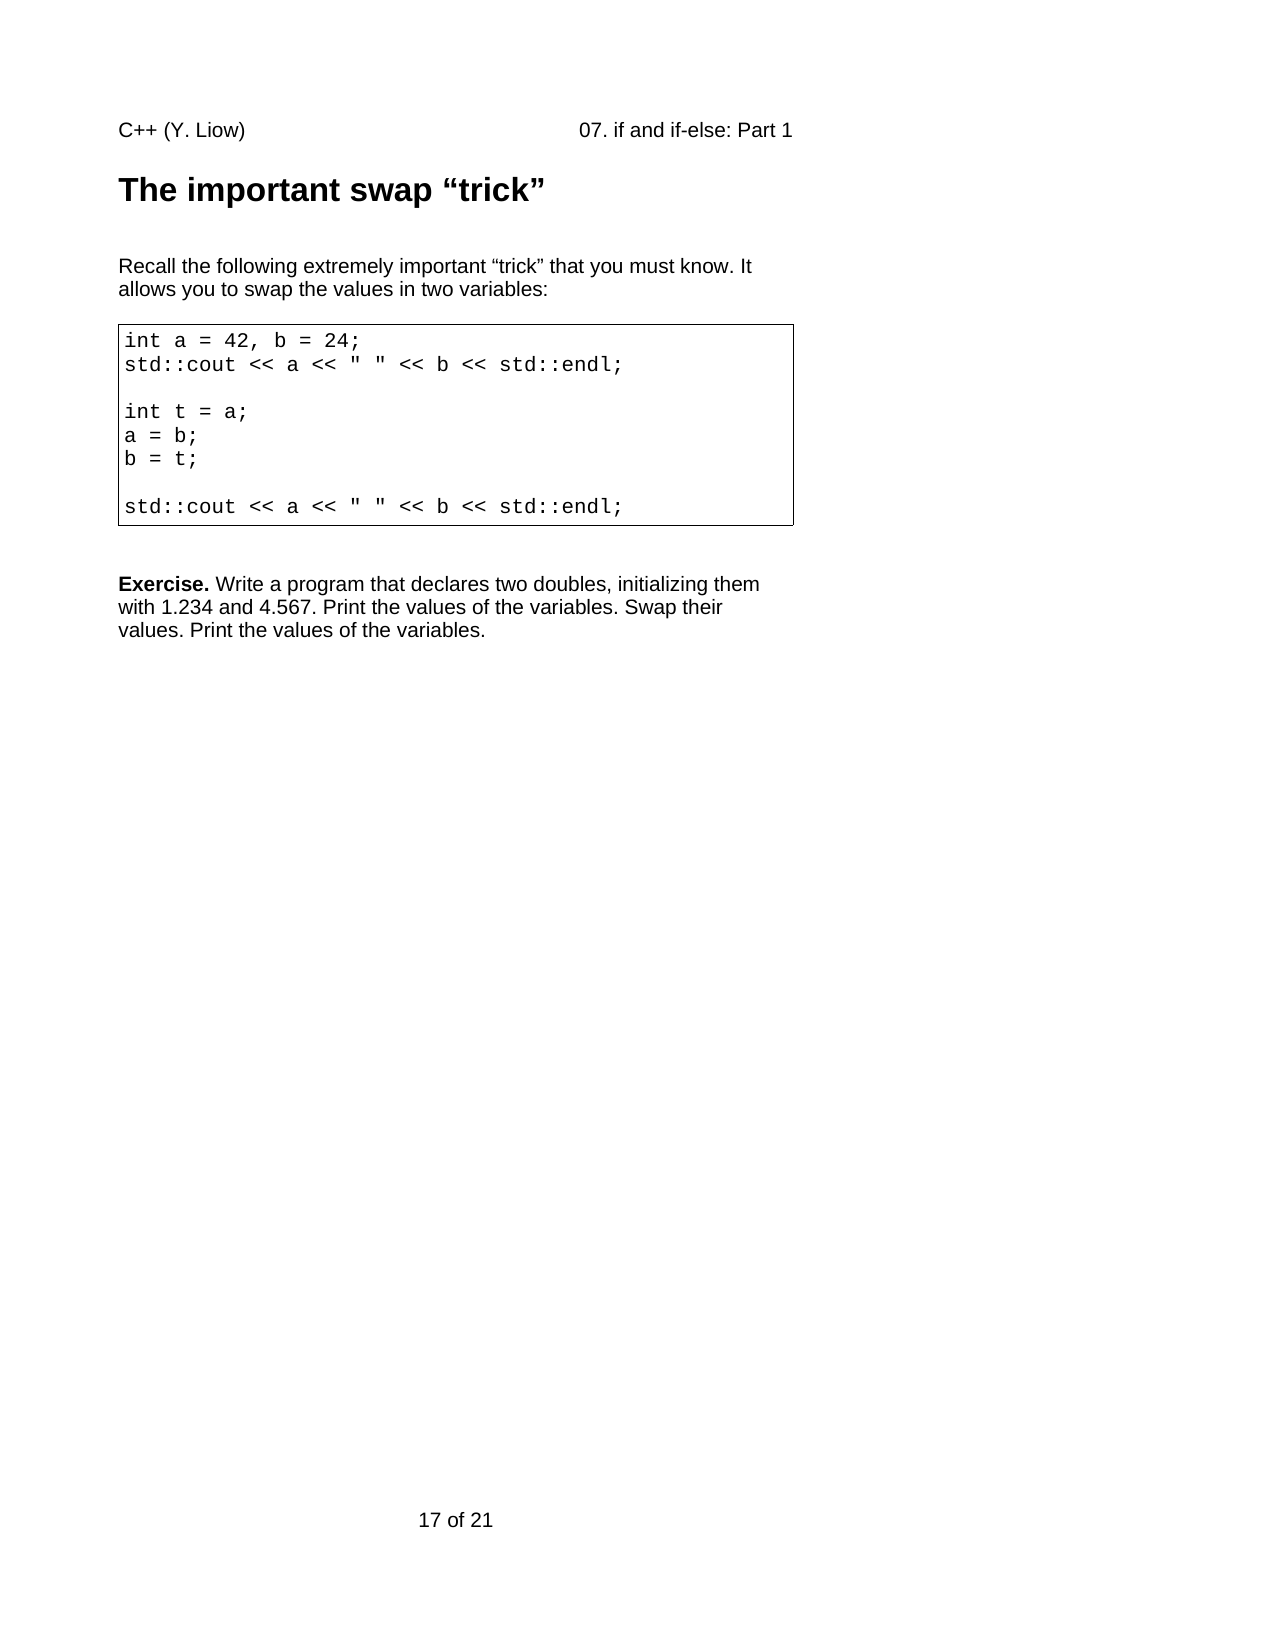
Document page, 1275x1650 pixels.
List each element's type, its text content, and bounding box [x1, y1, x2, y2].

table_header int a = 42, b = 24; std::cout << a << " " << b << std::endl; int t = a; a = b; b = t; std::cout << a << " " << b << std::endl; [119, 325, 793, 525]
text Recall the following extremely important “trick” that you must know. It allows you to swap the values in two variables: [118, 254, 793, 301]
text The important swap “trick” [118, 171, 793, 208]
text Exercise. Write a program that declares two doubles, initializing them with 1.234 and 4.567. Print the values of the variables. Swap their values. Print the values of the variables. [118, 572, 793, 642]
